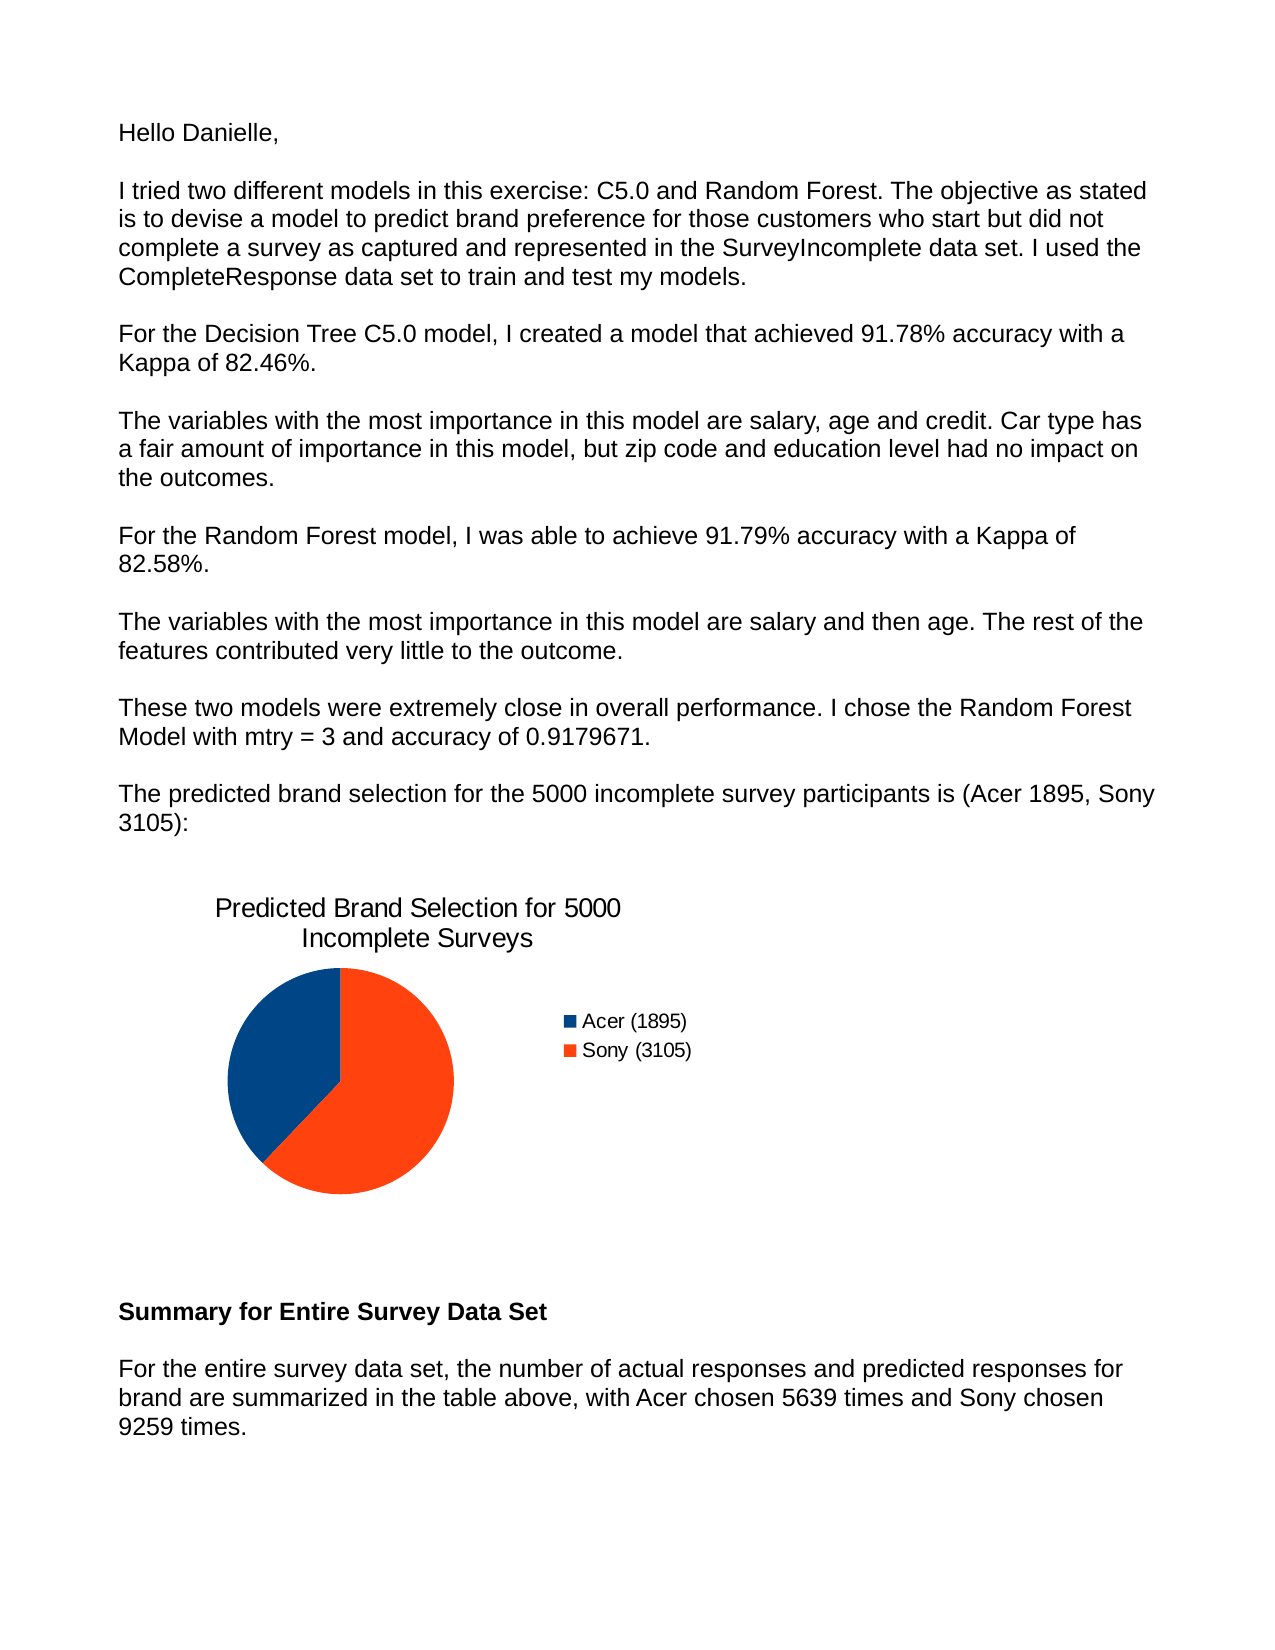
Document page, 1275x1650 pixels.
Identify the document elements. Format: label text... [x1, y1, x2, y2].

text Hello Danielle, [118, 118, 1157, 147]
text For the Decision Tree C5.0 model, I created a model that achieved 91.78% accuracy with a Kappa of 82.46%. [118, 319, 1157, 377]
text Summary for Entire Survey Data Set [118, 1297, 1157, 1326]
text These two models were extremely close in overall performance. I chose the Random Forest Model with mtry = 3 and accuracy of 0.9179671. [118, 693, 1157, 751]
text For the Random Forest model, I was able to achieve 91.79% accuracy with a Kappa of 82.58%. [118, 521, 1157, 578]
text I tried two different models in this exercise: C5.0 and Random Forest. The objective as stated is to devise a model to predict brand preference for those customers who start but did not complete a survey as captured and represented in the SurveyIncomplete data set. I used the CompleteResponse data set to train and test my models. [118, 176, 1157, 291]
text The variables with the most importance in this model are salary and then age. The rest of the features contributed very little to the outcome. [118, 607, 1157, 664]
text The variables with the most importance in this model are salary, age and credit. Car type has a fair amount of importance in this model, but zip code and education level had no impact on the outcomes. [118, 406, 1157, 492]
text The predicted brand selection for the 5000 incomplete survey participants is (Acer 1895, Sony 3105): [118, 779, 1157, 837]
text For the entire survey data set, the number of actual responses and predicted responses for brand are summarized in the table above, with Acer chosen 5639 times and Sony chosen 9259 times. [118, 1354, 1157, 1441]
